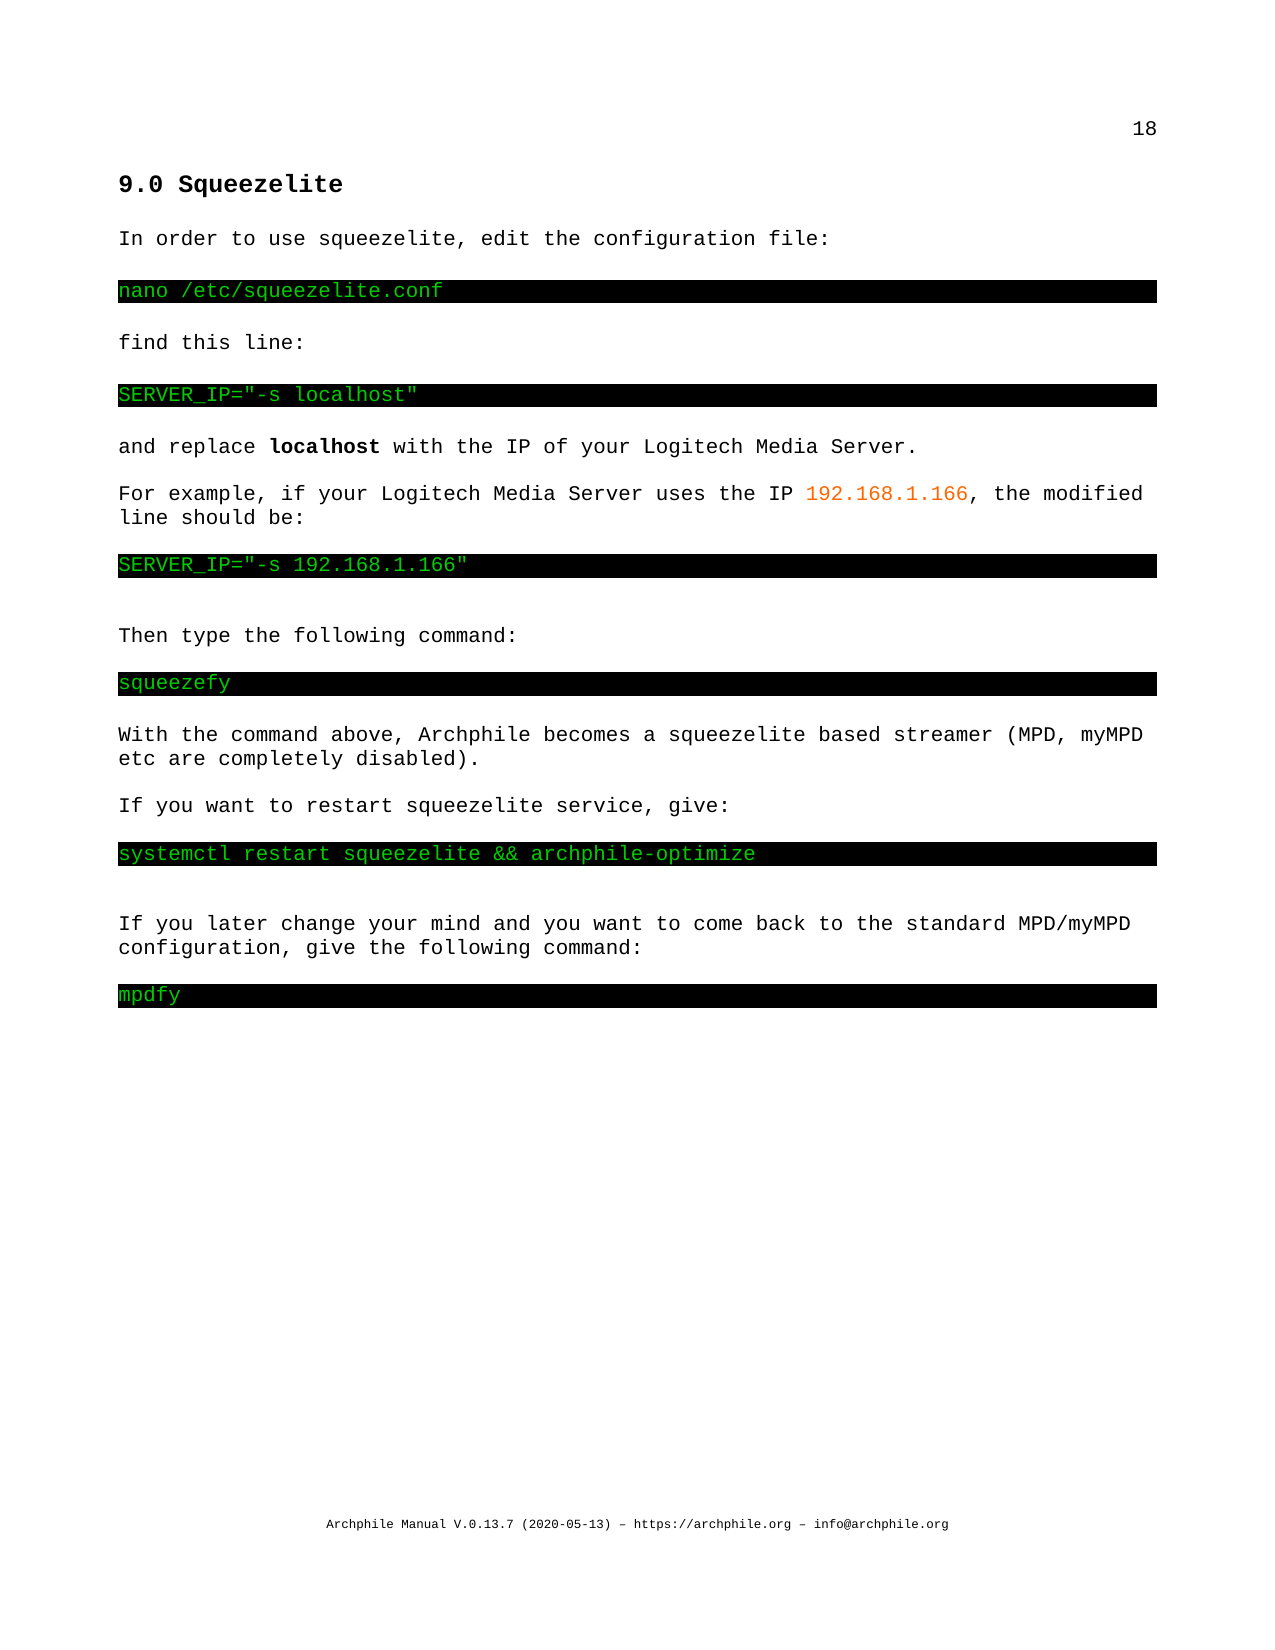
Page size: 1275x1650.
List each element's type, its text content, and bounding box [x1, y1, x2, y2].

text If you want to restart squeezelite service, give: [118, 795, 1157, 819]
text If you later change your mind and you want to come back to the standard MPD/myMPD configuration, give the following command: [118, 913, 1157, 961]
text SERVER_IP="-s 192.168.1.166" [118, 554, 1157, 578]
text mpdfy [118, 984, 1157, 1008]
text and replace localhost with the IP of your Logitech Media Server. [118, 436, 1157, 459]
text For example, if your Logitech Media Server uses the IP 192.168.1.166, the modified line should be: [118, 483, 1157, 530]
text With the command above, Archphile becomes a squeezelite based streamer (MPD, myMPD etc are completely disabled). [118, 724, 1157, 772]
text SERVER_IP="-s localhost" [118, 384, 1157, 407]
text squeezefy [118, 672, 1157, 696]
text 9.0 Squeezelite [118, 171, 1157, 199]
text nano /etc/squeezelite.conf [118, 280, 1157, 303]
text find this line: [118, 332, 1157, 356]
text Then type the following command: [118, 625, 1157, 649]
text systemctl restart squeezelite && archphile-optimize [118, 842, 1157, 866]
text In order to use squeezelite, edit the configuration file: [118, 228, 1157, 252]
